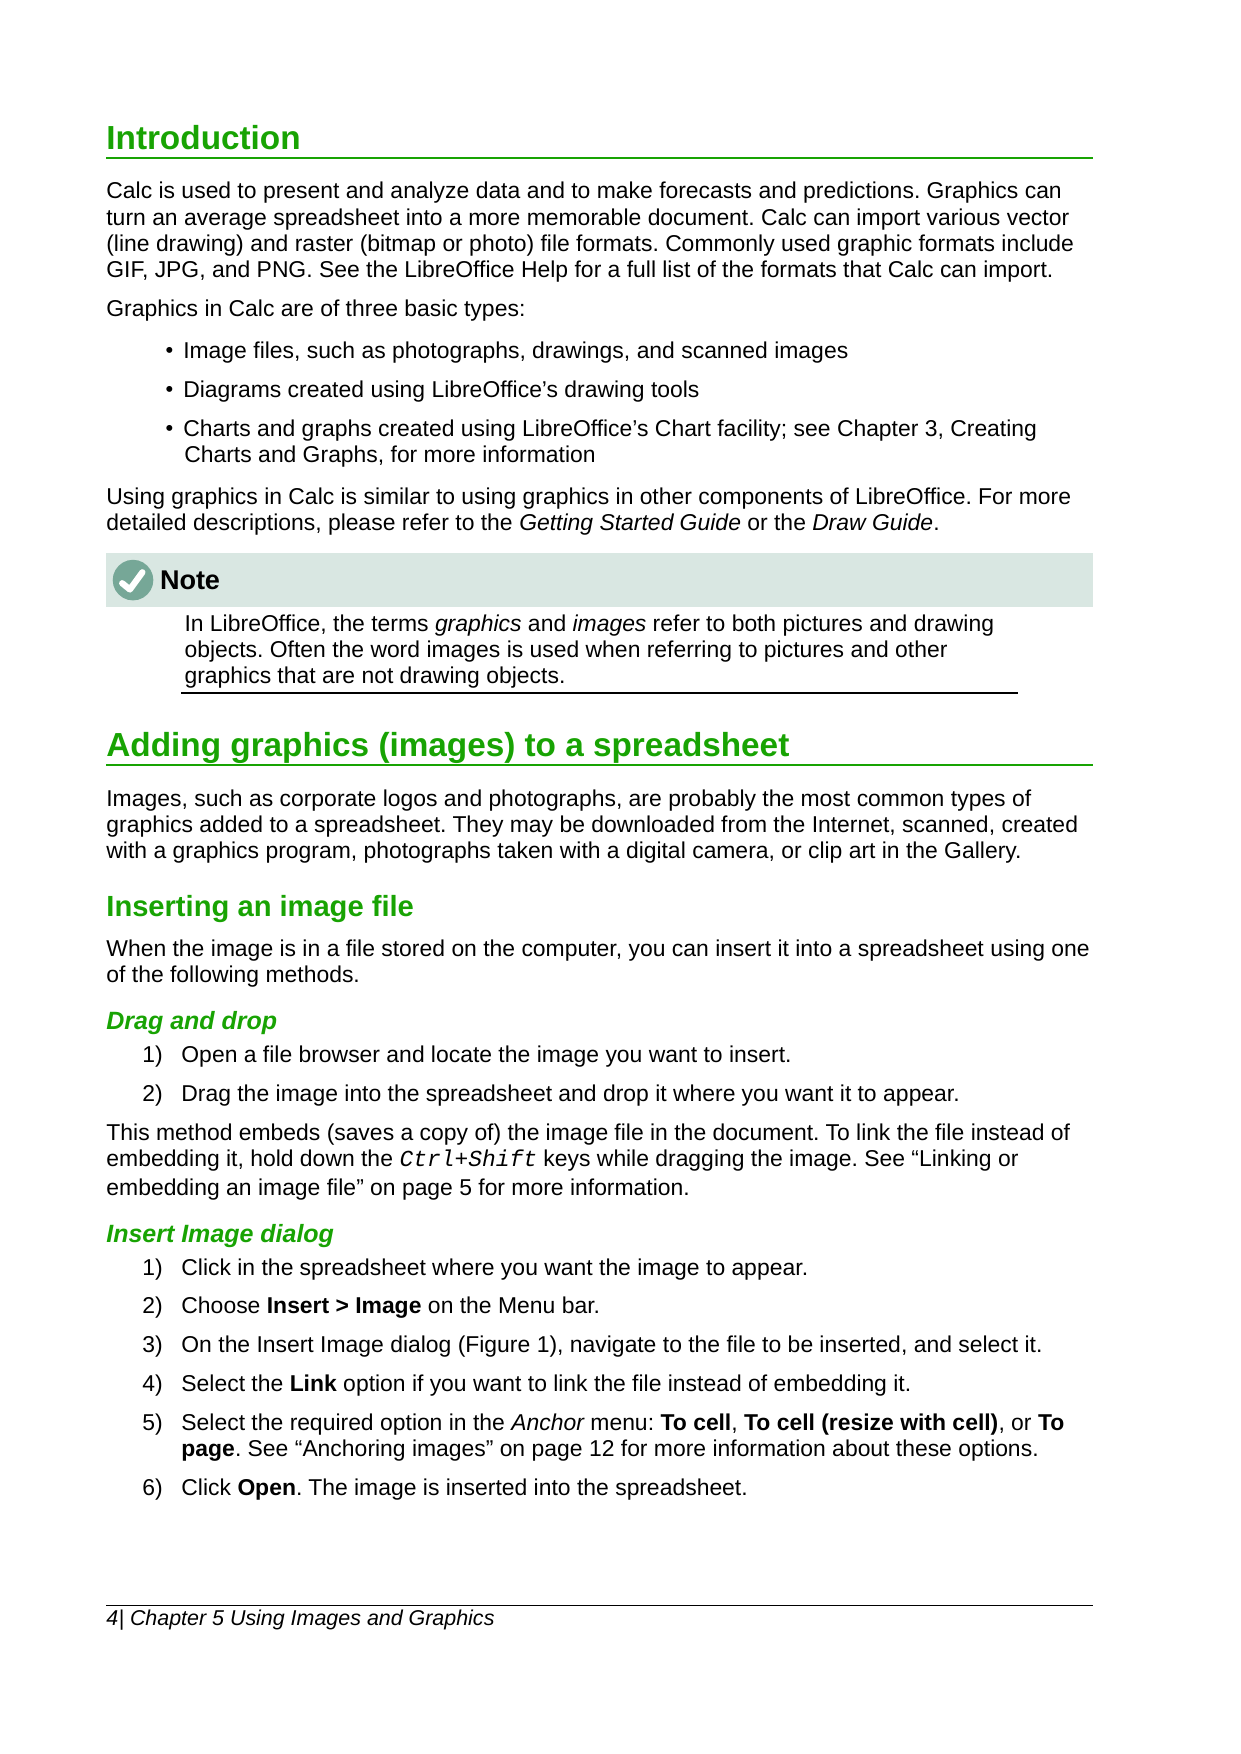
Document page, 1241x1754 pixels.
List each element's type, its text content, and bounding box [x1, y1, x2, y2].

text Images, such as corporate logos and photographs, are probably the most common types of graphics added to a spreadsheet. They may be downloaded from the Internet, scanned, created with a graphics program, photographs taken with a digital camera, or clip art in the Gallery. [106, 784, 1093, 863]
subtitle Note [106, 553, 1093, 607]
text This method embeds (saves a copy of) the image file in the document. To link the file instead of embedding it, hold down the Ctrl+Shift keys while dragging the image. See “Linking or embedding an image file” on page 5 for more information. [106, 1119, 1093, 1200]
text Using graphics in Calc is similar to using graphics in other components of LibreOffice. For more detailed descriptions, please refer to the Getting Started Guide or the Draw Guide. [106, 483, 1093, 536]
list Click Open. The image is inserted into the spreadsheet. [162, 1474, 1093, 1501]
text When the image is in a file stored on the computer, you can insert it into a spreadsheet using one of the following methods. [106, 934, 1093, 987]
list Select the Link option if you want to link the file instead of embedding it. [162, 1370, 1093, 1396]
subtitle Introduction [106, 118, 1093, 157]
list Open a file browser and locate the image you want to insert. [162, 1041, 1093, 1067]
list On the Insert Image dialog (Figure 1), navigate to the file to be inserted, and select it. [162, 1331, 1093, 1358]
list Image files, such as photographs, drawings, and scanned images [162, 334, 1093, 363]
subtitle Insert Image dialog [106, 1218, 1093, 1247]
list Graphics in Calc are of three basic types: [106, 295, 1093, 322]
subtitle Drag and drop [106, 1006, 1093, 1035]
text Calc is used to present and analyze data and to make forecasts and predictions. Graphics can turn an average spreadsheet into a more memorable document. Calc can import various vector (line drawing) and raster (bitmap or photo) file formats. Commonly used graphic formats include GIF, JPG, and PNG. See the LibreOffice Help for a full list of the formats that Calc can import. [106, 177, 1093, 283]
subtitle Inserting an image file [106, 888, 1093, 922]
text In LibreOffice, the terms graphics and images refer to both pictures and drawing objects. Often the word images is used when referring to pictures and other graphics that are not drawing objects. [181, 607, 1018, 692]
list Choose Insert > Image on the Menu bar. [162, 1292, 1093, 1319]
list Drag the image into the spreadsheet and drop it where you want it to appear. [162, 1080, 1093, 1106]
subtitle Adding graphics (images) to a spreadsheet [106, 725, 1093, 764]
list Charts and graphs created using LibreOffice’s Chart facility; see Chapter 3, Creating Charts and Graphs, for more information [162, 412, 1093, 470]
list Diagrams created using LibreOffice’s drawing tools [162, 373, 1093, 402]
list Select the required option in the Anchor menu: To cell, To cell (resize with cell), or To page. See “Anchoring images” on page 12 for more information about these options. [162, 1409, 1093, 1462]
list Click in the spreadsheet where you want the image to appear. [162, 1253, 1093, 1280]
